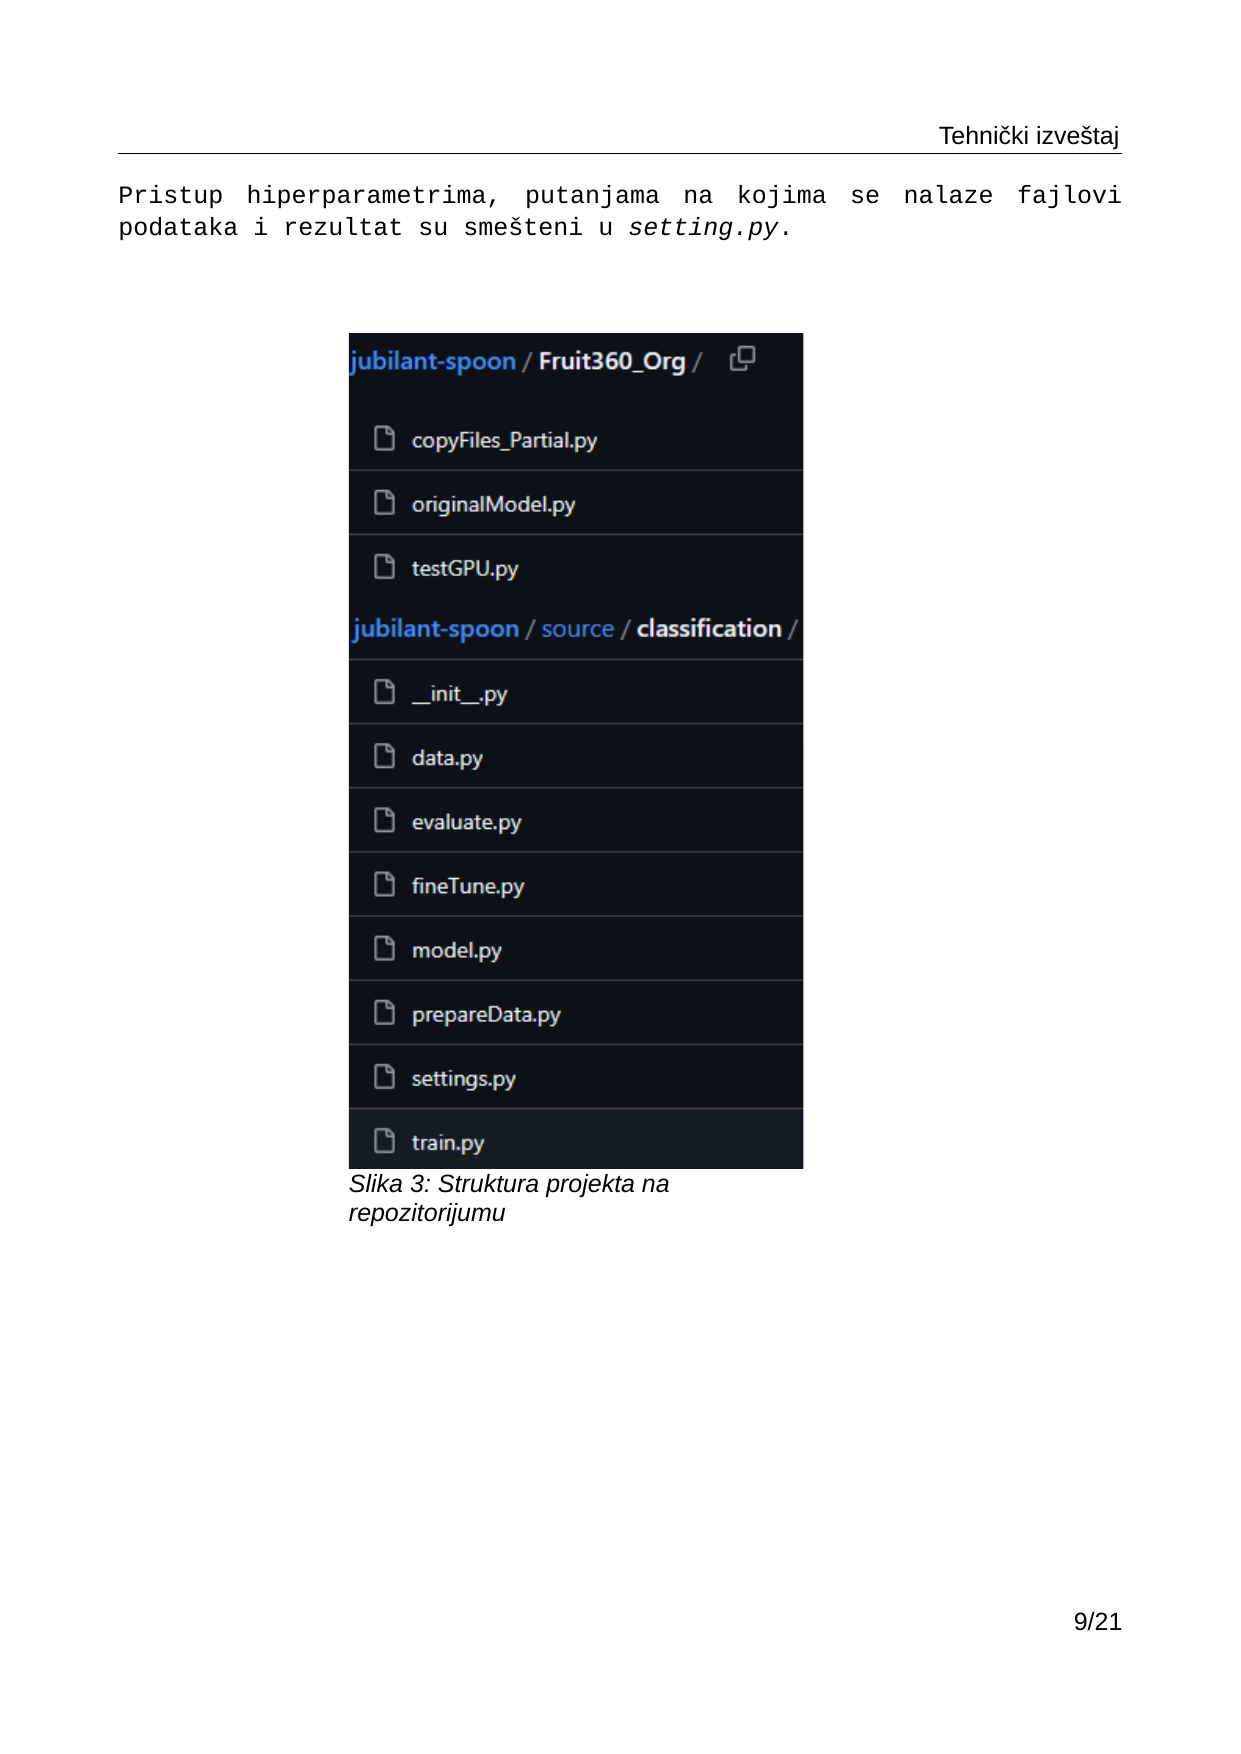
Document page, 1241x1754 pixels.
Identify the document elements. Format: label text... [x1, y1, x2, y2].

text Pristup hiperparametrima, putanjama na kojima se nalaze fajlovi podataka i rezultat su smešteni u setting.py. [118, 182, 1122, 243]
text Slika 3: Struktura projekta na repozitorijumu [349, 1169, 803, 1226]
picture [348, 333, 804, 1169]
text [349, 321, 803, 333]
